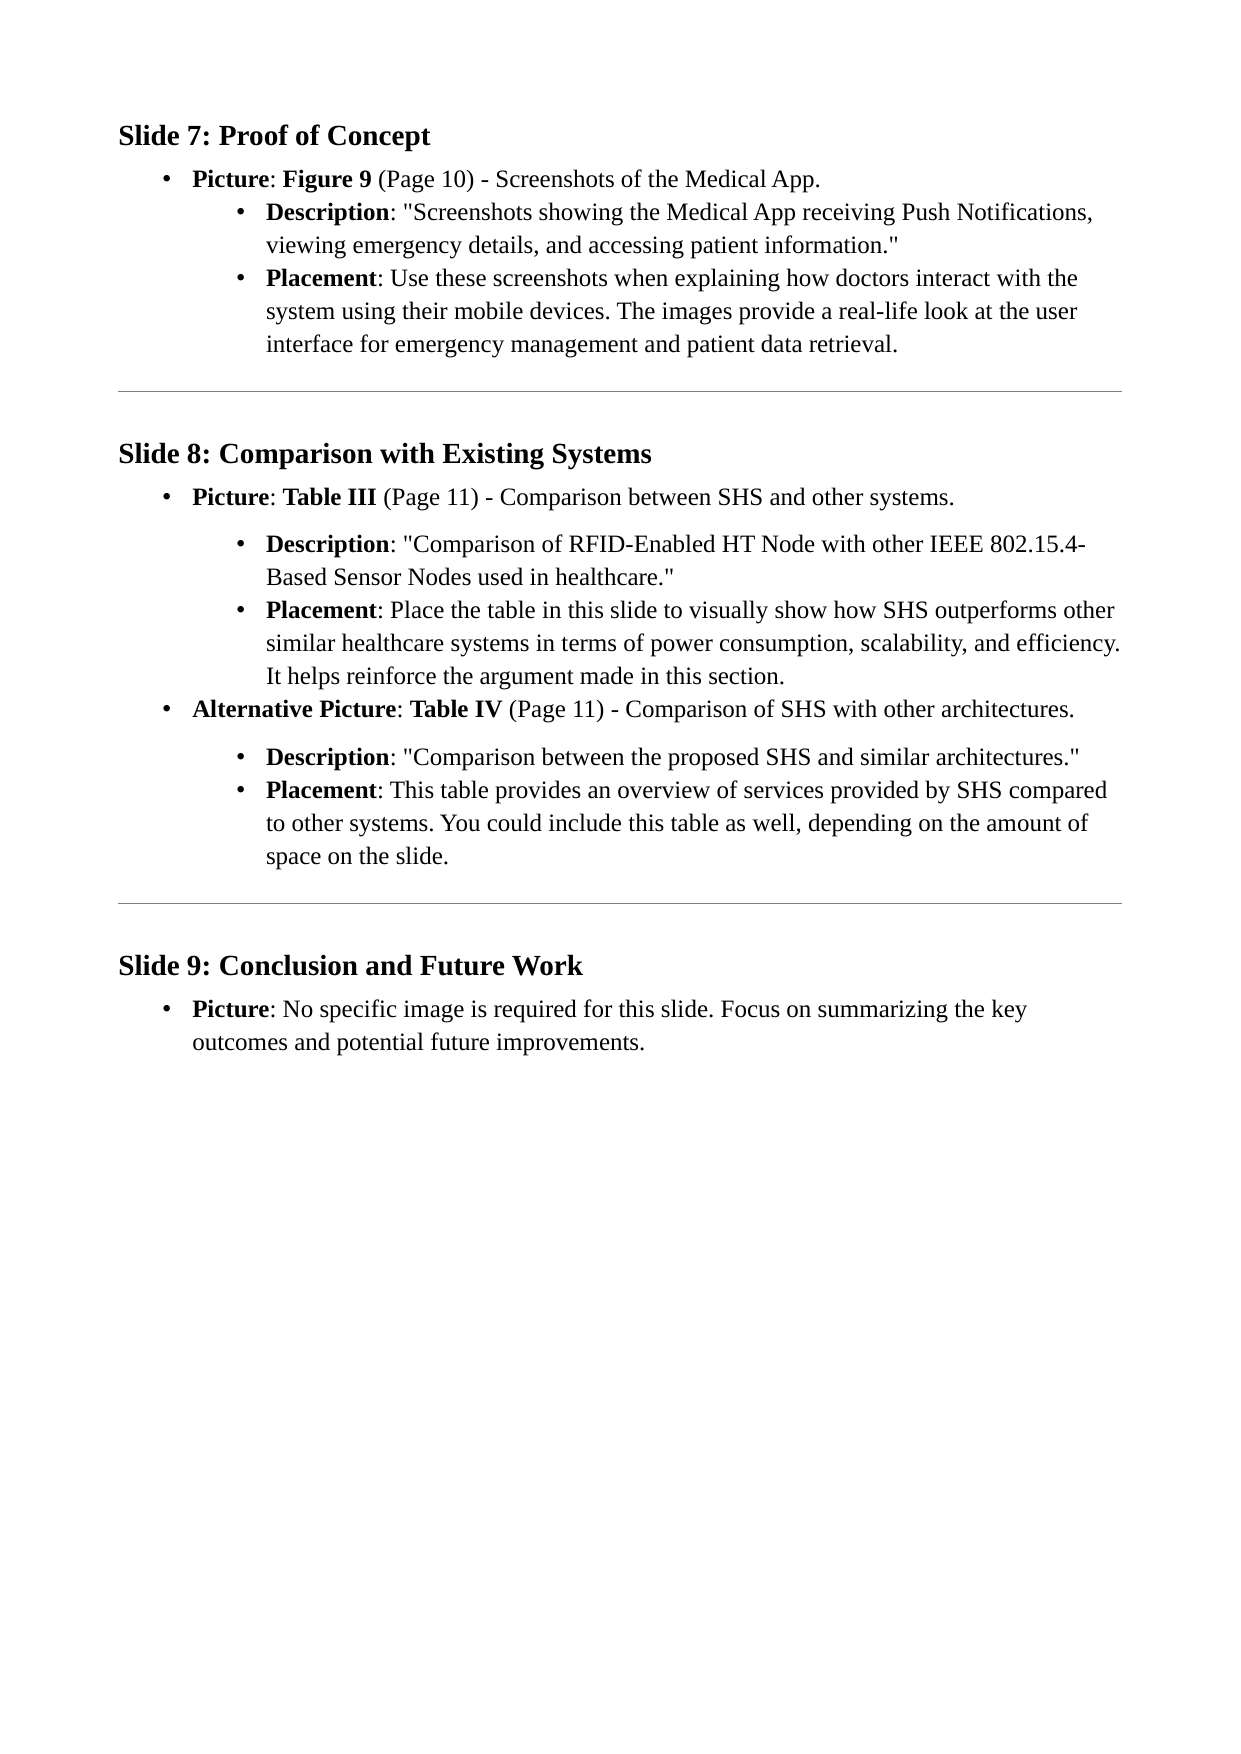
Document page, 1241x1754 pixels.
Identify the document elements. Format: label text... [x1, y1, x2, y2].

list Picture: No specific image is required for this slide. Focus on summarizing the key outcomes and potential future improvements. [162, 994, 1122, 1055]
subtitle Slide 7: Proof of Concept [118, 118, 1122, 152]
list Description: "Comparison between the proposed SHS and similar architectures." [236, 742, 1122, 771]
list Picture: Table III (Page 11) - Comparison between SHS and other systems. [162, 482, 1122, 511]
list Placement: Use these screenshots when explaining how doctors interact with the system using their mobile devices. The images provide a real-life look at the user interface for emergency management and patient data retrieval. [236, 263, 1122, 358]
subtitle Slide 8: Comparison with Existing Systems [118, 436, 1122, 469]
list Picture: Figure 9 (Page 10) - Screenshots of the Medical App. [162, 164, 1122, 193]
subtitle Slide 9: Conclusion and Future Work [118, 948, 1122, 981]
list Placement: Place the table in this slide to visually show how SHS outperforms other similar healthcare systems in terms of power consumption, scalability, and efficiency. It helps reinforce the argument made in this section. [236, 595, 1122, 690]
list Alternative Picture: Table IV (Page 11) - Comparison of SHS with other architectures. [162, 694, 1122, 723]
list Description: "Comparison of RFID-Enabled HT Node with other IEEE 802.15.4-Based Sensor Nodes used in healthcare." [236, 529, 1122, 591]
list Placement: This table provides an overview of services provided by SHS compared to other systems. You could include this table as well, depending on the amount of space on the slide. [236, 775, 1122, 870]
list Description: "Screenshots showing the Medical App receiving Push Notifications, viewing emergency details, and accessing patient information." [236, 197, 1122, 259]
